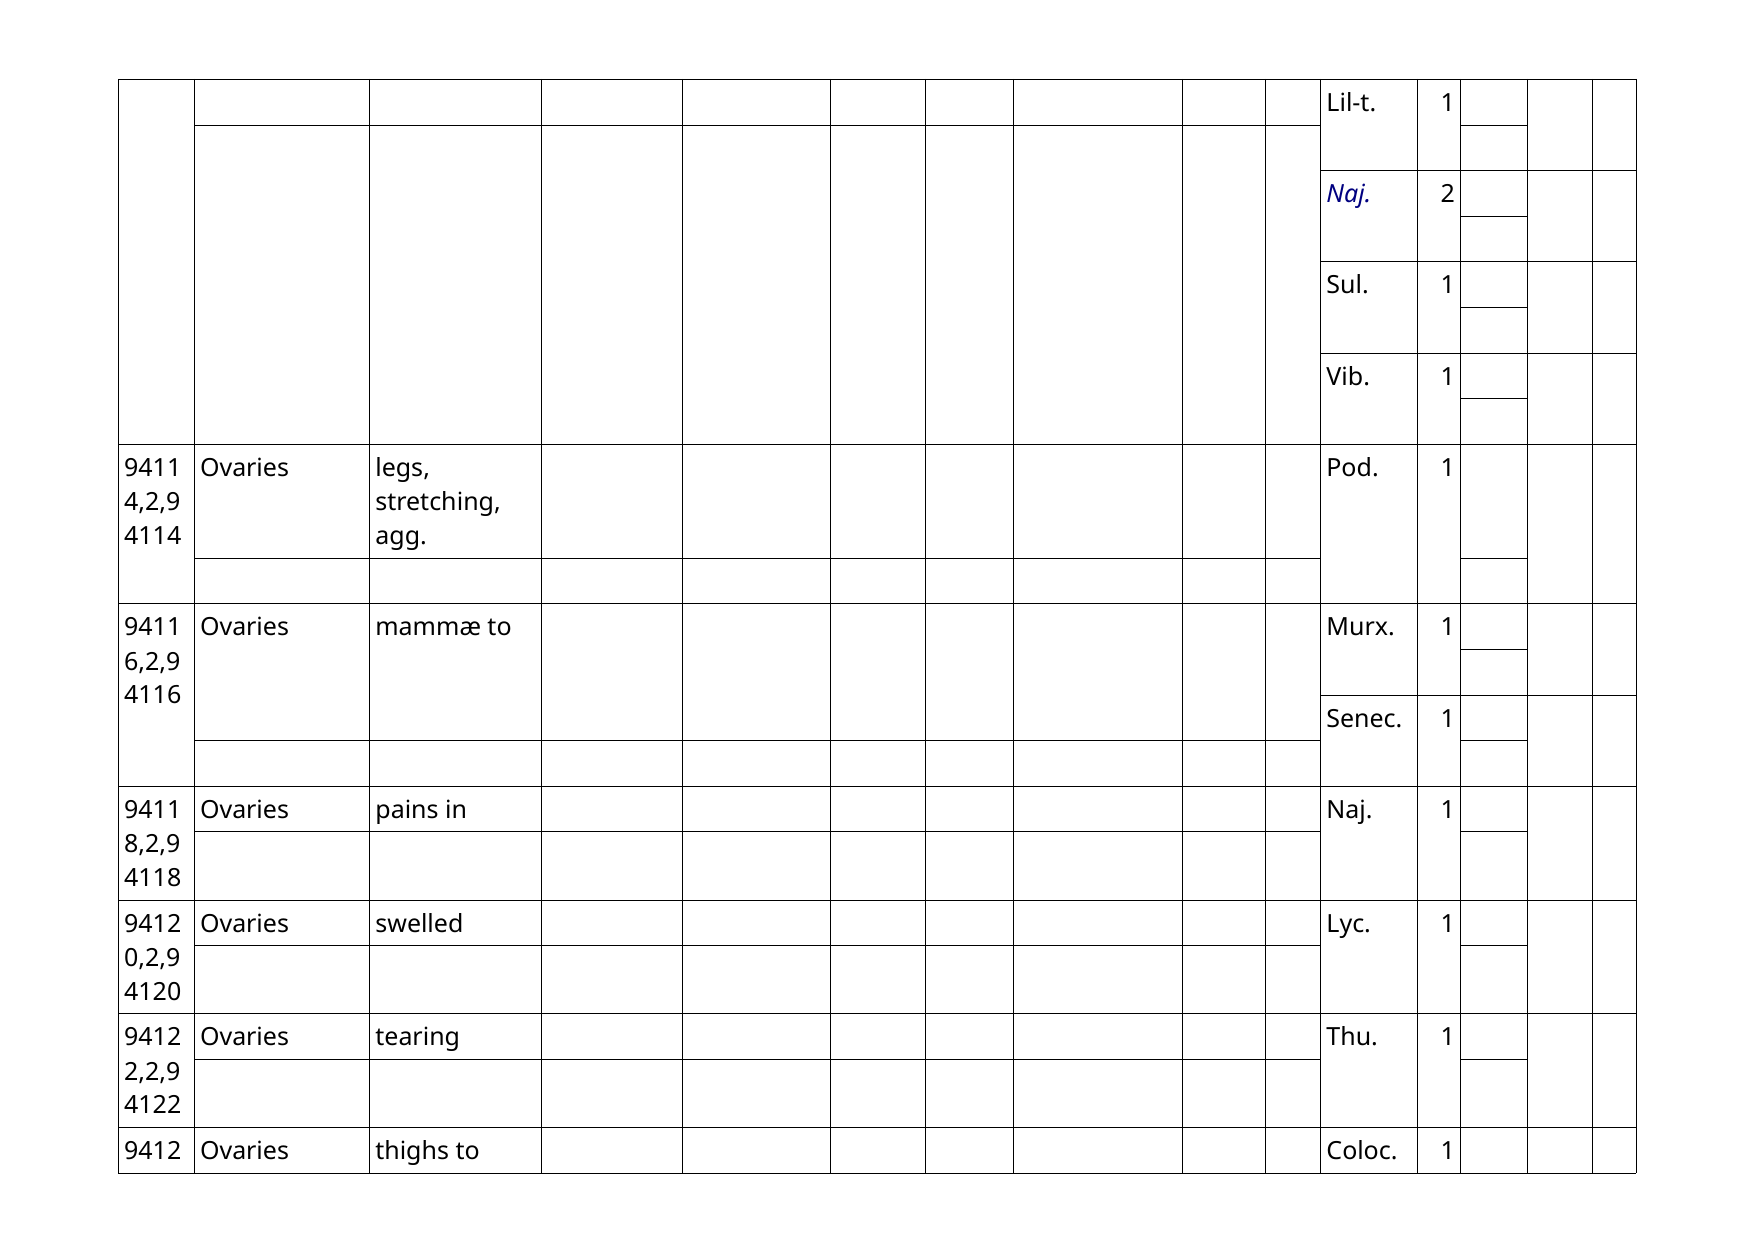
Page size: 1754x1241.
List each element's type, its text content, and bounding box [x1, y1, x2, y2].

table_cell Ovaries [195, 787, 369, 831]
table_cell Sul. [1321, 262, 1417, 353]
table_cell [1461, 787, 1527, 831]
table_cell [1528, 445, 1592, 603]
table_cell 1 [1418, 1014, 1460, 1127]
table_cell [1461, 1060, 1527, 1127]
table_cell [542, 787, 682, 831]
table_cell [1461, 650, 1527, 694]
table_cell [1183, 946, 1265, 1013]
table_cell [1014, 604, 1182, 740]
table_cell [195, 741, 369, 786]
table_cell 94114,2,94114 [119, 445, 194, 603]
table_cell [1461, 354, 1527, 398]
table_cell [1266, 80, 1320, 124]
table_cell [1183, 741, 1265, 786]
table_cell Ovaries [195, 445, 369, 558]
table_cell [926, 126, 1013, 444]
table_cell [831, 1014, 925, 1059]
table_cell [683, 832, 830, 899]
table_cell [1183, 1060, 1265, 1127]
table_cell [683, 126, 830, 444]
table_cell [1461, 217, 1527, 261]
table_cell [926, 1060, 1013, 1127]
table_cell [926, 604, 1013, 740]
table_cell [683, 604, 830, 740]
table_cell Ovaries [195, 1014, 369, 1059]
table_cell [542, 445, 682, 558]
table_cell pains in [370, 787, 541, 831]
table_cell mammæ to [370, 604, 541, 740]
table_cell Lyc. [1321, 901, 1417, 1013]
table_cell legs, stretching, agg. [370, 445, 541, 558]
table_cell [1266, 559, 1320, 603]
table_cell [1461, 1128, 1527, 1173]
table_cell [370, 80, 541, 124]
table_cell [683, 80, 830, 124]
table_cell 1 [1418, 901, 1460, 1013]
table_cell [1461, 832, 1527, 899]
table_cell [1014, 741, 1182, 786]
table_cell [1183, 445, 1265, 558]
table_cell [1593, 696, 1636, 786]
table_cell [683, 901, 830, 945]
table_cell 1 [1418, 354, 1460, 444]
table_cell [831, 559, 925, 603]
table_cell [1266, 901, 1320, 945]
table_cell [1528, 901, 1592, 1013]
table_cell [1266, 604, 1320, 740]
table_cell 94122,2,94122 [119, 1014, 194, 1127]
table_cell [370, 559, 541, 603]
table_cell [1266, 1060, 1320, 1127]
table_cell 1 [1418, 80, 1460, 170]
table_cell 94120,2,94120 [119, 901, 194, 1013]
table_cell [1461, 80, 1527, 124]
table_cell [1593, 1014, 1636, 1127]
table_cell Coloc. [1321, 1128, 1417, 1173]
table_cell 1 [1418, 696, 1460, 786]
table_cell [1183, 80, 1265, 124]
table_cell [1183, 832, 1265, 899]
table_cell [1528, 80, 1592, 170]
table_cell [1593, 604, 1636, 694]
table_cell [1593, 354, 1636, 444]
table_cell [831, 604, 925, 740]
table_cell [831, 901, 925, 945]
table_cell [1461, 696, 1527, 740]
table_cell [926, 559, 1013, 603]
table_cell swelled [370, 901, 541, 945]
table_cell [926, 741, 1013, 786]
table_cell [370, 832, 541, 899]
table_cell [926, 80, 1013, 124]
table_cell 1 [1418, 787, 1460, 899]
table_cell [1593, 262, 1636, 353]
table_cell 9412 [119, 1128, 194, 1173]
table_cell [542, 1060, 682, 1127]
table_cell [1014, 445, 1182, 558]
table_cell [195, 80, 369, 124]
table_cell [1014, 1060, 1182, 1127]
table_cell [370, 741, 541, 786]
table_cell [1528, 1128, 1592, 1173]
table_cell [195, 832, 369, 899]
table_cell [119, 80, 194, 444]
table_cell Pod. [1321, 445, 1417, 603]
table_cell [1461, 741, 1527, 786]
table_cell [1593, 171, 1636, 261]
table_cell [542, 126, 682, 444]
table_cell [542, 832, 682, 899]
table_cell [683, 1060, 830, 1127]
table_cell 1 [1418, 445, 1460, 603]
table_cell Naj. [1321, 171, 1417, 261]
table_cell [1014, 559, 1182, 603]
table_cell [1014, 901, 1182, 945]
table_cell [370, 946, 541, 1013]
table_cell [542, 80, 682, 124]
table_cell [831, 787, 925, 831]
table_cell [1528, 354, 1592, 444]
table_cell [831, 946, 925, 1013]
table_cell [542, 946, 682, 1013]
table_cell [1593, 80, 1636, 170]
table_cell [683, 1014, 830, 1059]
table_cell Ovaries [195, 604, 369, 740]
table_cell [1266, 832, 1320, 899]
table_cell [1183, 604, 1265, 740]
table_cell [683, 559, 830, 603]
table_cell [926, 445, 1013, 558]
table_cell [1528, 262, 1592, 353]
table_cell [1014, 787, 1182, 831]
table_cell [683, 1128, 830, 1173]
table_cell [542, 559, 682, 603]
table_cell [1593, 787, 1636, 899]
table_cell [1014, 1014, 1182, 1059]
table_cell [1461, 559, 1527, 603]
table_cell [1183, 787, 1265, 831]
table_cell [370, 126, 541, 444]
table_cell [831, 741, 925, 786]
table_cell [831, 1060, 925, 1127]
table_cell [1183, 901, 1265, 945]
table_cell [1183, 1014, 1265, 1059]
table_cell Ovaries [195, 901, 369, 945]
table_cell [1593, 445, 1636, 603]
table_cell [1461, 901, 1527, 945]
table_cell [1528, 604, 1592, 694]
table_cell [1266, 126, 1320, 444]
table_cell [1461, 1014, 1527, 1059]
table_cell [195, 1060, 369, 1127]
table_cell [831, 832, 925, 899]
table_cell [1266, 1128, 1320, 1173]
table_cell [195, 559, 369, 603]
table_cell [542, 1128, 682, 1173]
table_cell [1461, 445, 1527, 558]
table_cell [926, 832, 1013, 899]
table_cell [195, 126, 369, 444]
table_cell [683, 787, 830, 831]
table_cell 1 [1418, 262, 1460, 353]
table_cell [1461, 308, 1527, 353]
table_cell [1461, 946, 1527, 1013]
table_cell [1266, 787, 1320, 831]
table_cell [1528, 1014, 1592, 1127]
table_cell [1528, 787, 1592, 899]
table_cell [542, 741, 682, 786]
table_cell [683, 445, 830, 558]
table_cell [831, 1128, 925, 1173]
table_cell [1266, 445, 1320, 558]
table_cell [1014, 126, 1182, 444]
table_cell Lil-t. [1321, 80, 1417, 170]
table_cell 94116,2,94116 [119, 604, 194, 786]
table_cell Ovaries [195, 1128, 369, 1173]
table_cell [1014, 832, 1182, 899]
table_cell [195, 946, 369, 1013]
table_cell [1461, 262, 1527, 307]
table_cell [831, 126, 925, 444]
table_cell 94118,2,94118 [119, 787, 194, 899]
table_cell [1461, 171, 1527, 216]
table_cell [683, 741, 830, 786]
table_cell [1183, 559, 1265, 603]
table_cell tearing [370, 1014, 541, 1059]
table_cell [926, 946, 1013, 1013]
table_cell Senec. [1321, 696, 1417, 786]
table_cell 2 [1418, 171, 1460, 261]
table_cell [1593, 901, 1636, 1013]
table_cell [542, 604, 682, 740]
table_cell [1266, 946, 1320, 1013]
table_cell [1528, 696, 1592, 786]
table_cell [831, 80, 925, 124]
table_cell 1 [1418, 1128, 1460, 1173]
table_cell [1461, 399, 1527, 444]
table_cell Vib. [1321, 354, 1417, 444]
table_cell [831, 445, 925, 558]
table_cell [1461, 126, 1527, 170]
table_cell Murx. [1321, 604, 1417, 694]
table_cell thighs to [370, 1128, 541, 1173]
table_cell Naj. [1321, 787, 1417, 899]
table_cell [1266, 1014, 1320, 1059]
table_cell [542, 901, 682, 945]
table_cell [370, 1060, 541, 1127]
table_cell [542, 1014, 682, 1059]
table_cell [926, 1014, 1013, 1059]
table_cell [1461, 604, 1527, 649]
table_cell [1183, 126, 1265, 444]
table_cell 1 [1418, 604, 1460, 694]
table_cell Thu. [1321, 1014, 1417, 1127]
table_cell [926, 787, 1013, 831]
table_cell [1183, 1128, 1265, 1173]
table_cell [1014, 946, 1182, 1013]
table_cell [1014, 1128, 1182, 1173]
table_cell [926, 901, 1013, 945]
table_cell [1014, 80, 1182, 124]
table_cell [683, 946, 830, 1013]
table_cell [1266, 741, 1320, 786]
table_cell [1593, 1128, 1636, 1173]
table_cell [926, 1128, 1013, 1173]
table_cell [1528, 171, 1592, 261]
